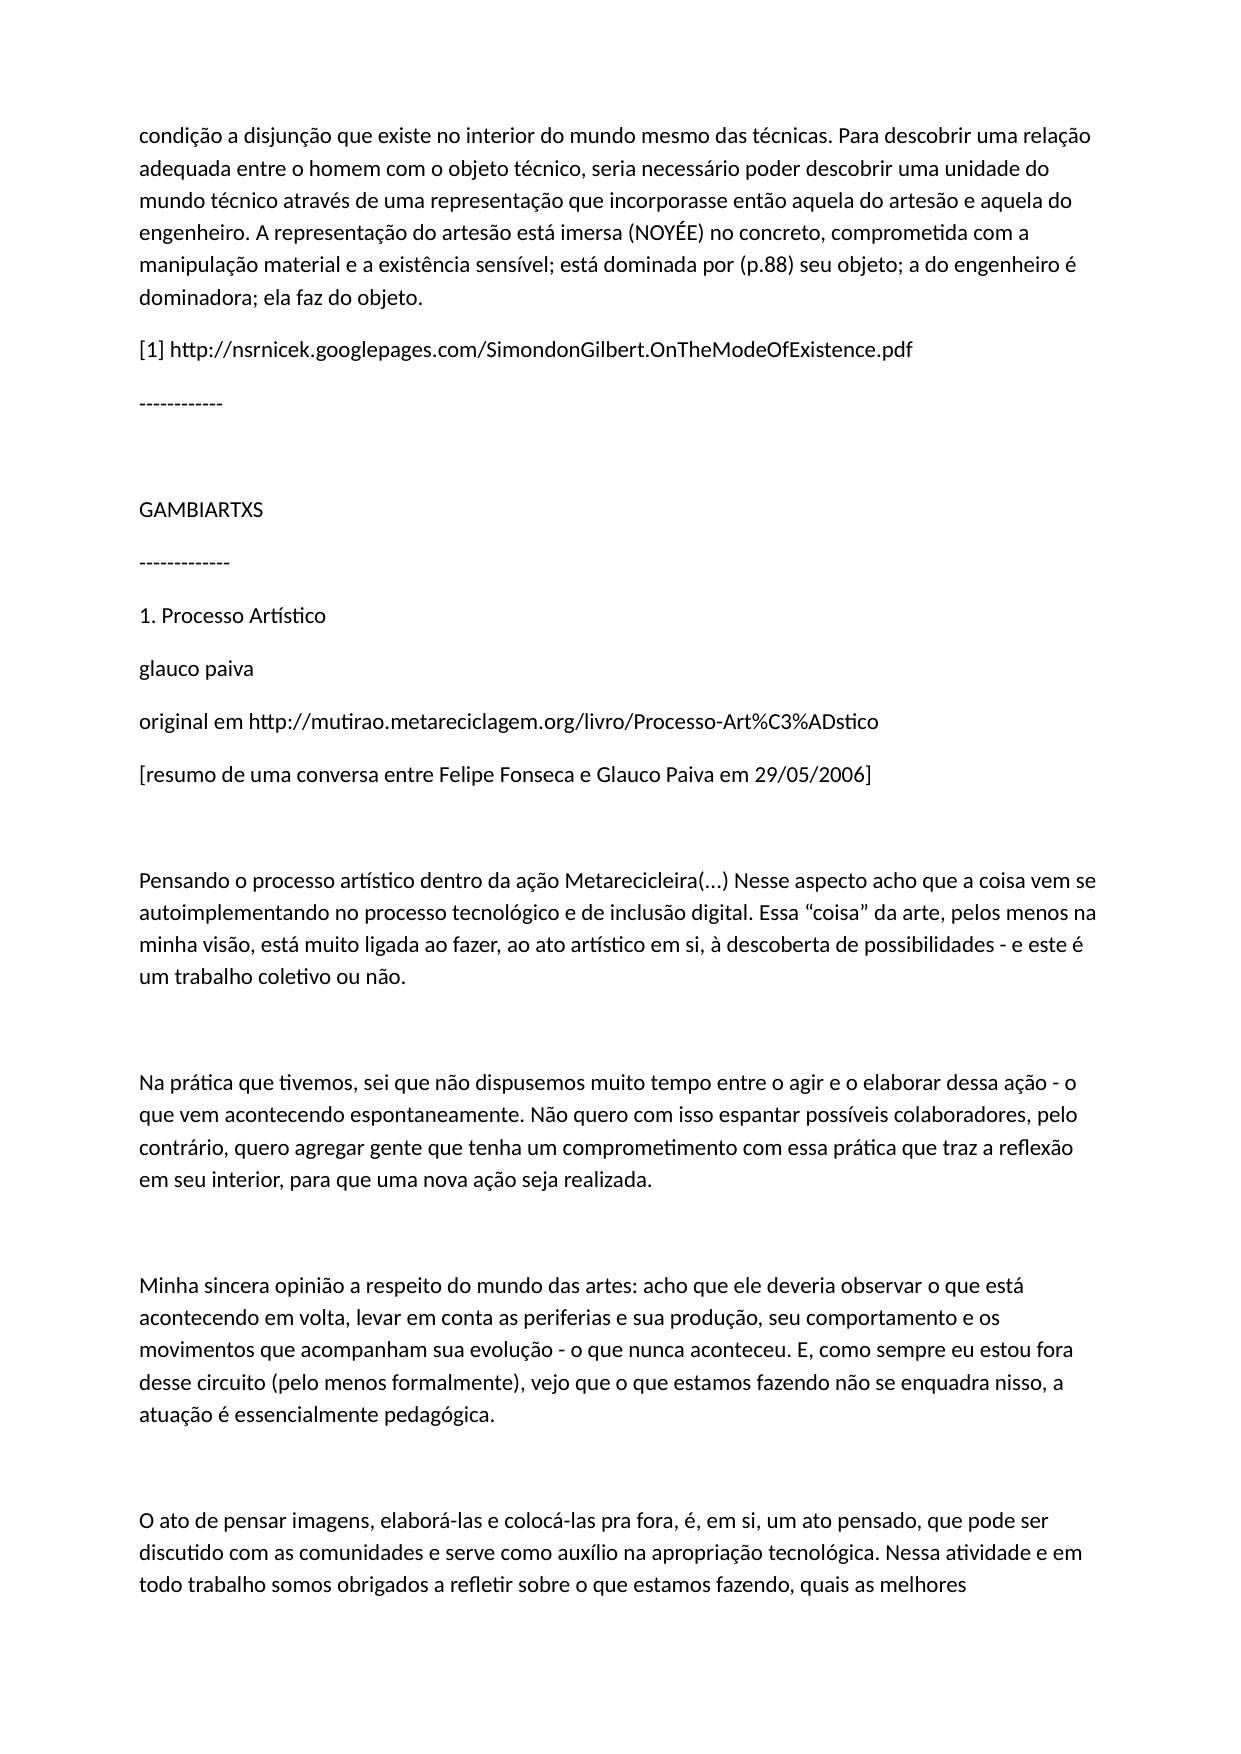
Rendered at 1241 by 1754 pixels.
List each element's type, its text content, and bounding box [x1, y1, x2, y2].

text Minha sincera opinião a respeito do mundo das artes: acho que ele deveria observar o que está acontecendo em volta, levar em conta as periferias e sua produção, seu comportamento e os movimentos que acompanham sua evolução - o que nunca aconteceu. E, como sempre eu estou fora desse circuito (pelo menos formalmente), vejo que o que estamos fazendo não se enquadra nisso, a atuação é essencialmente pedagógica. [139, 1271, 1101, 1428]
text O ato de pensar imagens, elaborá-las e colocá-las pra fora, é, em si, um ato pensado, que pode ser discutido com as comunidades e serve como auxílio na apropriação tecnológica. Nessa atividade e em todo trabalho somos obrigados a refletir sobre o que estamos fazendo, quais as melhores [139, 1506, 1101, 1598]
text original em http://mutirao.metareciclagem.org/livro/Processo-Art%C3%ADstico [139, 707, 1101, 735]
text condição a disjunção que existe no interior do mundo mesmo das técnicas. Para descobrir uma relação adequada entre o homem com o objeto técnico, seria necessário poder descobrir uma unidade do mundo técnico através de uma representação que incorporasse então aquela do artesão e aquela do engenheiro. A representação do artesão está imersa (NOYÉE) no concreto, comprometida com a manipulação material e a existência sensível; está dominada por (p.88) seu objeto; a do engenheiro é dominadora; ela faz do objeto. [139, 122, 1101, 311]
text ------------ [139, 389, 1101, 417]
text GAMBIARTXS [139, 495, 1101, 523]
text [1] http://nsrnicek.googlepages.com/SimondonGilbert.OnTheModeOfExistence.pdf [139, 336, 1101, 364]
text [resumo de uma conversa entre Felipe Fonseca e Glauco Paiva em 29/05/2006] [139, 760, 1101, 788]
text Pensando o processo artístico dentro da ação Metarecicleira(...) Nesse aspecto acho que a coisa vem se autoimplementando no processo tecnológico e de inclusão digital. Essa “coisa” da arte, pelos menos na minha visão, está muito ligada ao fazer, ao ato artístico em si, à descoberta de possibilidades - e este é um trabalho coletivo ou não. [139, 866, 1101, 990]
text glauco paiva [139, 654, 1101, 682]
text 1. Processo Artístico [139, 601, 1101, 629]
text ------------- [139, 548, 1101, 576]
text Na prática que tivemos, sei que não dispusemos muito tempo entre o agir e o elaborar dessa ação - o que vem acontecendo espontaneamente. Não quero com isso espantar possíveis colaboradores, pelo contrário, quero agregar gente que tenha um comprometimento com essa prática que traz a reflexão em seu interior, para que uma nova ação seja realizada. [139, 1068, 1101, 1193]
